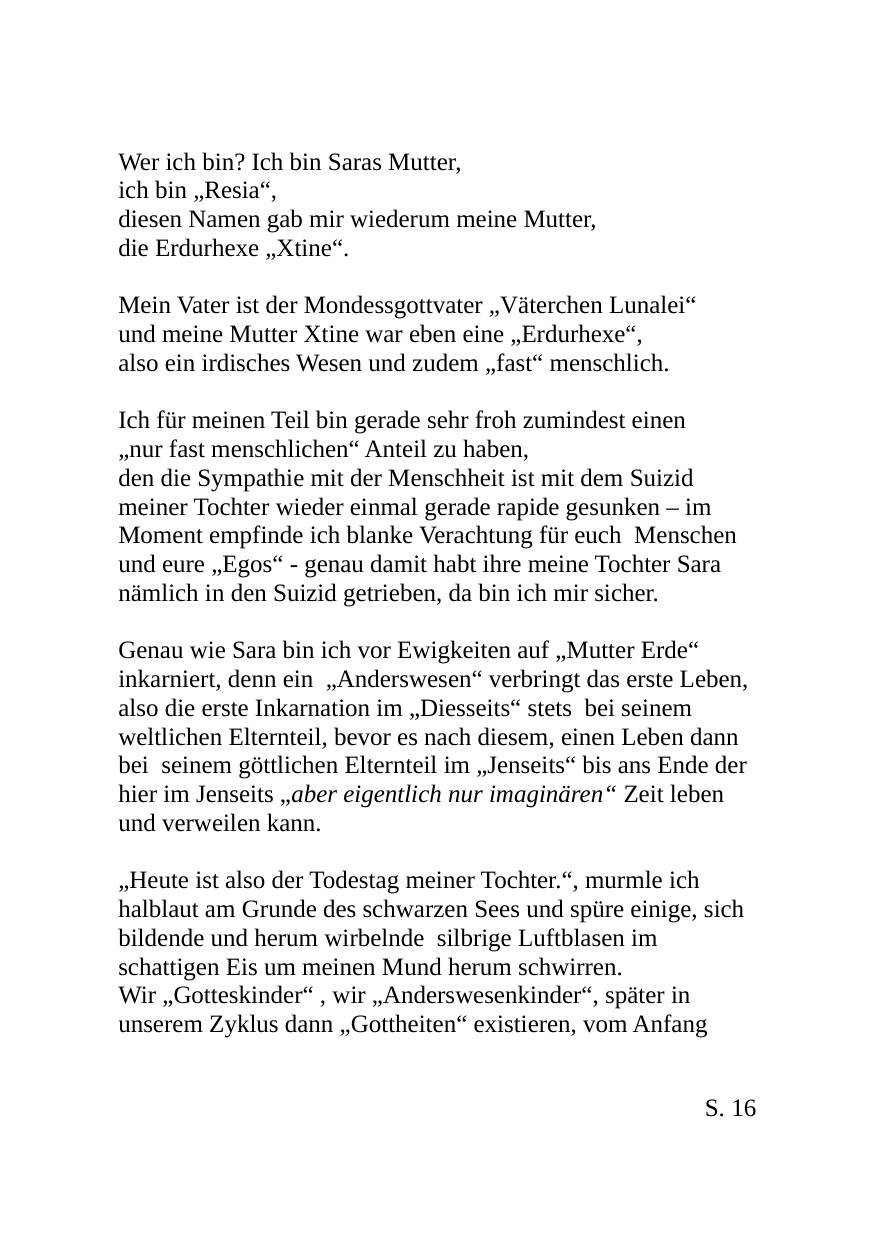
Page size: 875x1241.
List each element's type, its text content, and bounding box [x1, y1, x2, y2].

text Wir „Gotteskinder“ , wir „Anderswesenkinder“, später in unserem Zyklus dann „Gottheiten“ existieren, vom Anfang [118, 981, 756, 1038]
text Wer ich bin? Ich bin Saras Mutter, [118, 147, 756, 176]
text also ein irdisches Wesen und zudem „fast“ menschlich. [118, 348, 756, 377]
text ich bin „Resia“, [118, 176, 756, 204]
text diesen Namen gab mir wiederum meine Mutter, [118, 204, 756, 233]
text Ich für meinen Teil bin gerade sehr froh zumindest einen [118, 406, 756, 434]
text den die Sympathie mit der Menschheit ist mit dem Suizid meiner Tochter wieder einmal gerade rapide gesunken – im Moment empfinde ich blanke Verachtung für euch Menschen und eure „Egos“ - genau damit habt ihre meine Tochter Sara nämlich in den Suizid getrieben, da bin ich mir sicher. [118, 463, 756, 607]
text die Erdurhexe „Xtine“. [118, 233, 756, 262]
text „Heute ist also der Todestag meiner Tochter.“, murmle ich halblaut am Grunde des schwarzen Sees und spüre einige, sich bildende und herum wirbelnde silbrige Luftblasen im schattigen Eis um meinen Mund herum schwirren. [118, 866, 756, 981]
text „nur fast menschlichen“ Anteil zu haben, [118, 434, 756, 463]
text Genau wie Sara bin ich vor Ewigkeiten auf „Mutter Erde“ inkarniert, denn ein „Anderswesen“ verbringt das erste Leben, also die erste Inkarnation im „Diesseits“ stets bei seinem weltlichen Elternteil, bevor es nach diesem, einen Leben dann bei seinem göttlichen Elternteil im „Jenseits“ bis ans Ende der hier im Jenseits „aber eigentlich nur imaginären“ Zeit leben und verweilen kann. [118, 636, 756, 837]
text Mein Vater ist der Mondessgottvater „Väterchen Lunalei“ [118, 291, 756, 319]
text und meine Mutter Xtine war eben eine „Erdurhexe“, [118, 319, 756, 348]
